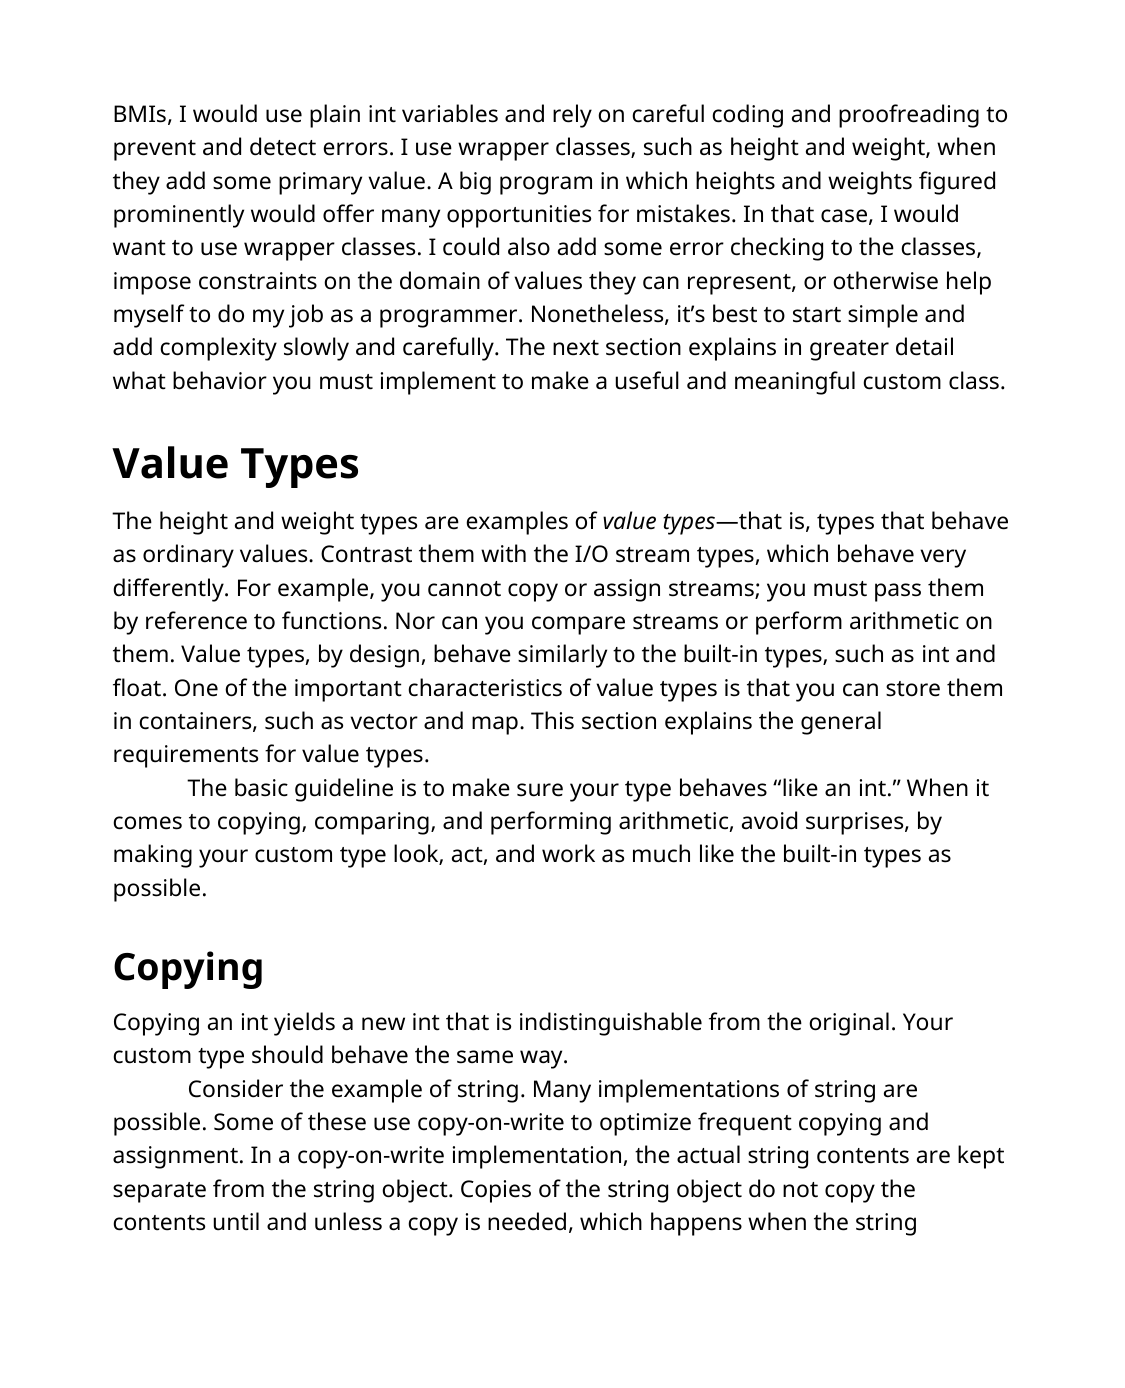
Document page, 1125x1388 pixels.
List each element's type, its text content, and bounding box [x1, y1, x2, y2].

subtitle Value Types [112, 433, 1012, 490]
text BMIs, I would use plain int variables and rely on careful coding and proofreading to prevent and detect errors. I use wrapper classes, such as height and weight, when they add some primary value. A big program in which heights and weights figured prominently would offer many opportunities for mistakes. In that case, I would want to use wrapper classes. I could also add some error checking to the classes, impose constraints on the domain of values they can represent, or otherwise help myself to do my job as a programmer. Nonetheless, it’s best to start simple and add complexity slowly and carefully. The next section explains in greater detail what behavior you must implement to make a useful and meaningful custom class. [112, 96, 1012, 396]
subtitle Copying [112, 940, 1012, 991]
text Consider the example of string. Many implementations of string are possible. Some of these use copy-on-write to optimize frequent copying and assignment. In a copy-on-write implementation, the actual string contents are kept separate from the string object. Copies of the string object do not copy the contents until and unless a copy is needed, which happens when the string [112, 1070, 1012, 1237]
text The basic guideline is to make sure your type behaves “like an int.” When it comes to copying, comparing, and performing arithmetic, avoid surprises, by making your custom type look, act, and work as much like the built-in types as possible. [112, 769, 1012, 903]
text Copying an int yields a new int that is indistinguishable from the original. Your custom type should behave the same way. [112, 1004, 1012, 1070]
text The height and weight types are examples of value types—that is, types that behave as ordinary values. Contrast them with the I/O stream types, which behave very differently. For example, you cannot copy or assign streams; you must pass them by reference to functions. Nor can you compare streams or perform arithmetic on them. Value types, by design, behave similarly to the built-in types, such as int and float. One of the important characteristics of value types is that you can store them in containers, such as vector and map. This section explains the general requirements for value types. [112, 503, 1012, 769]
